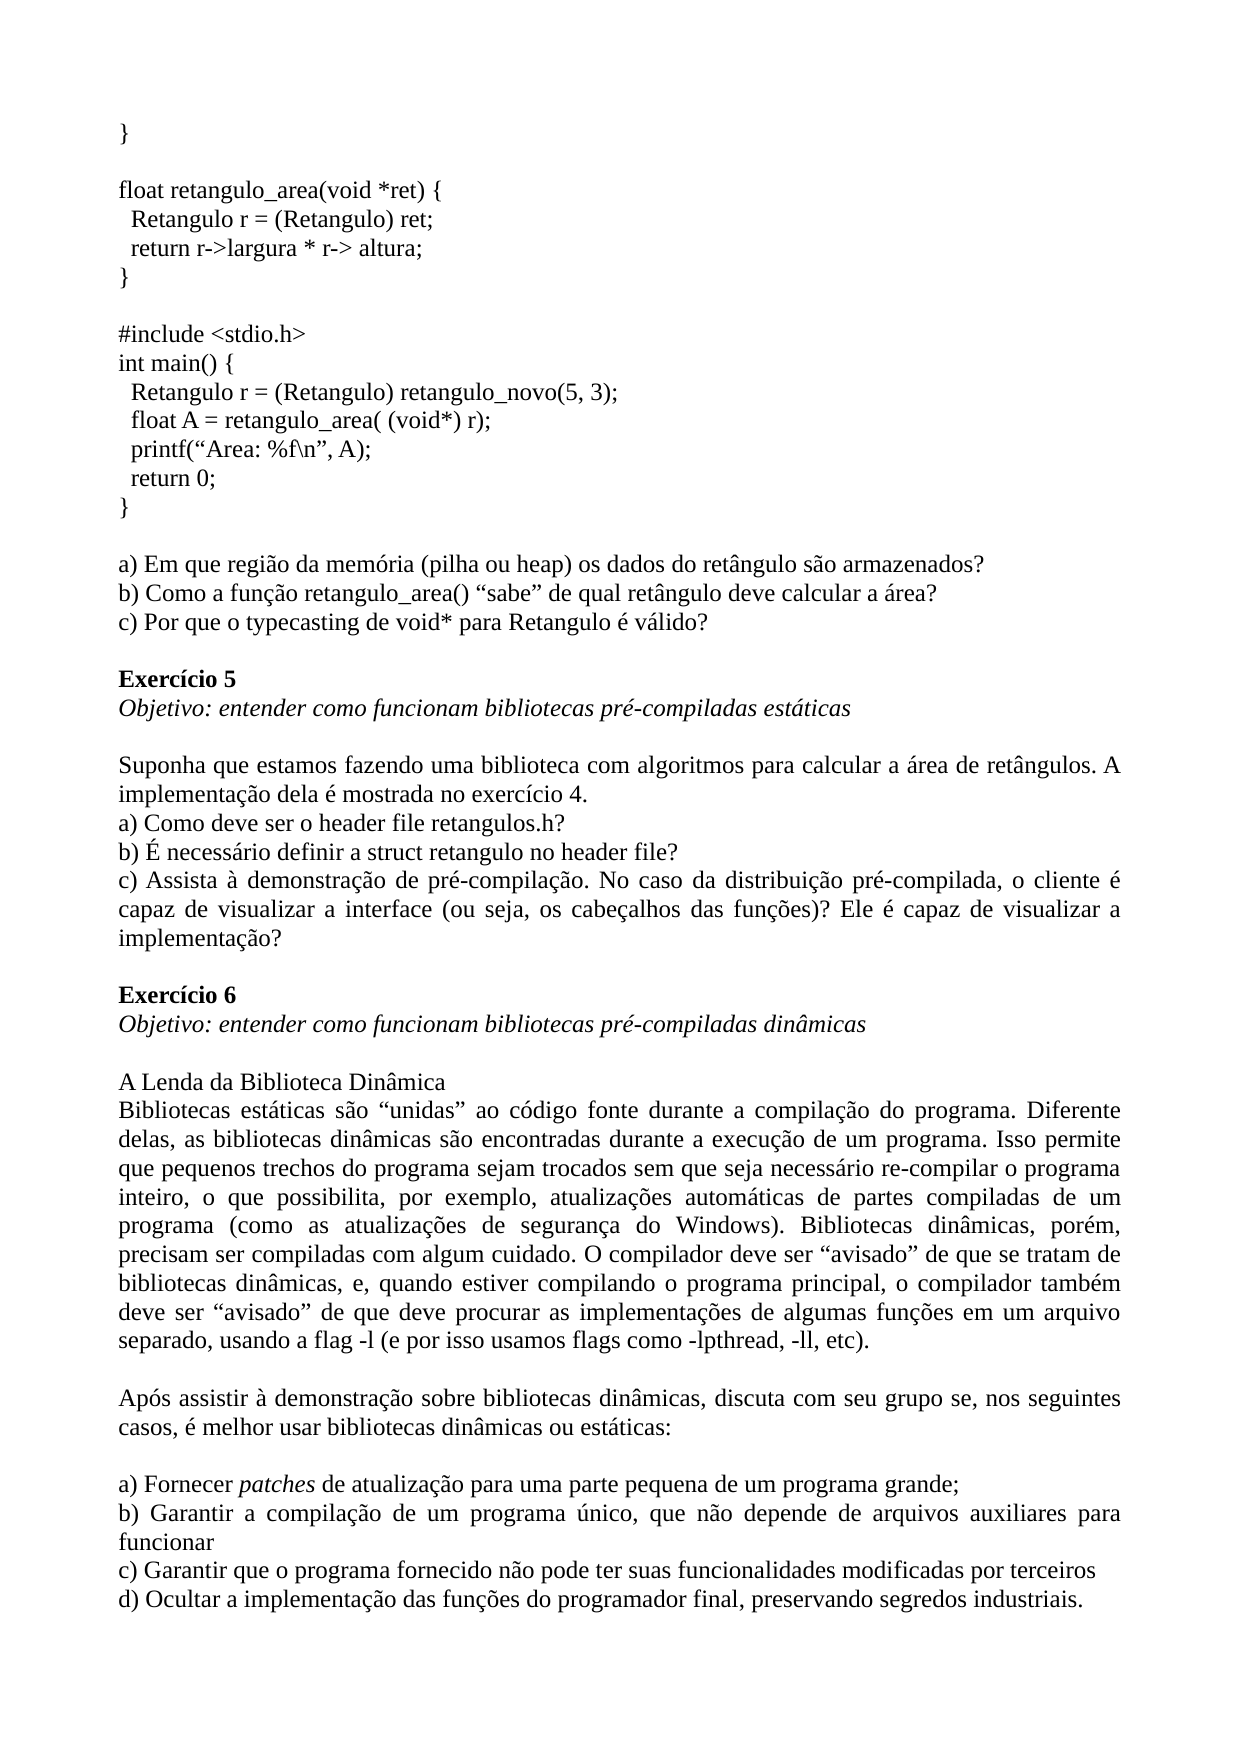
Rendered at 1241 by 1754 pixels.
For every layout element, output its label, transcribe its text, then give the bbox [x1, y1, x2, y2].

text Suponha que estamos fazendo uma biblioteca com algoritmos para calcular a área de retângulos. A implementação dela é mostrada no exercício 4. [118, 751, 1122, 808]
text Objetivo: entender como funcionam bibliotecas pré-compiladas estáticas [118, 693, 1122, 722]
text Após assistir à demonstração sobre bibliotecas dinâmicas, discuta com seu grupo se, nos seguintes casos, é melhor usar bibliotecas dinâmicas ou estáticas: [118, 1383, 1122, 1441]
text return r->largura * r-> altura; [118, 233, 1122, 262]
text A Lenda da Biblioteca Dinâmica [118, 1067, 1122, 1096]
text a) Em que região da memória (pilha ou heap) os dados do retângulo são armazenados? [118, 549, 1122, 578]
text Exercício 5 [118, 664, 1122, 693]
text Retangulo r = (Retangulo) retangulo_novo(5, 3); [118, 377, 1122, 406]
text Bibliotecas estáticas são “unidas” ao código fonte durante a compilação do programa. Diferente delas, as bibliotecas dinâmicas são encontradas durante a execução de um programa. Isso permite que pequenos trechos do programa sejam trocados sem que seja necessário re-compilar o programa inteiro, o que possibilita, por exemplo, atualizações automáticas de partes compiladas de um programa (como as atualizações de segurança do Windows). Bibliotecas dinâmicas, porém, precisam ser compiladas com algum cuidado. O compilador deve ser “avisado” de que se tratam de bibliotecas dinâmicas, e, quando estiver compilando o programa principal, o compilador também deve ser “avisado” de que deve procurar as implementações de algumas funções em um arquivo separado, usando a flag -l (e por isso usamos flags como -lpthread, -ll, etc). [118, 1096, 1122, 1354]
text Exercício 6 [118, 981, 1122, 1009]
text Objetivo: entender como funcionam bibliotecas pré-compiladas dinâmicas [118, 1009, 1122, 1038]
text b) Como a função retangulo_area() “sabe” de qual retângulo deve calcular a área? [118, 578, 1122, 607]
text c) Por que o typecasting de void* para Retangulo é válido? [118, 607, 1122, 636]
text } [118, 262, 1122, 291]
text d) Ocultar a implementação das funções do programador final, preservando segredos industriais. [118, 1584, 1122, 1613]
text b) É necessário definir a struct retangulo no header file? [118, 837, 1122, 866]
text a) Como deve ser o header file retangulos.h? [118, 808, 1122, 837]
text #include <stdio.h> [118, 319, 1122, 348]
text int main() { [118, 348, 1122, 377]
text c) Assista à demonstração de pré-compilação. No caso da distribuição pré-compilada, o cliente é capaz de visualizar a interface (ou seja, os cabeçalhos das funções)? Ele é capaz de visualizar a implementação? [118, 866, 1122, 952]
text printf(“Area: %f\n”, A); [118, 434, 1122, 463]
text b) Garantir a compilação de um programa único, que não depende de arquivos auxiliares para funcionar [118, 1498, 1122, 1556]
text float retangulo_area(void *ret) { [118, 176, 1122, 204]
text } [118, 492, 1122, 521]
text Retangulo r = (Retangulo) ret; [118, 204, 1122, 233]
text float A = retangulo_area( (void*) r); [118, 406, 1122, 434]
text return 0; [118, 463, 1122, 492]
text } [118, 118, 1122, 147]
text c) Garantir que o programa fornecido não pode ter suas funcionalidades modificadas por terceiros [118, 1556, 1122, 1584]
text a) Fornecer patches de atualização para uma parte pequena de um programa grande; [118, 1469, 1122, 1498]
